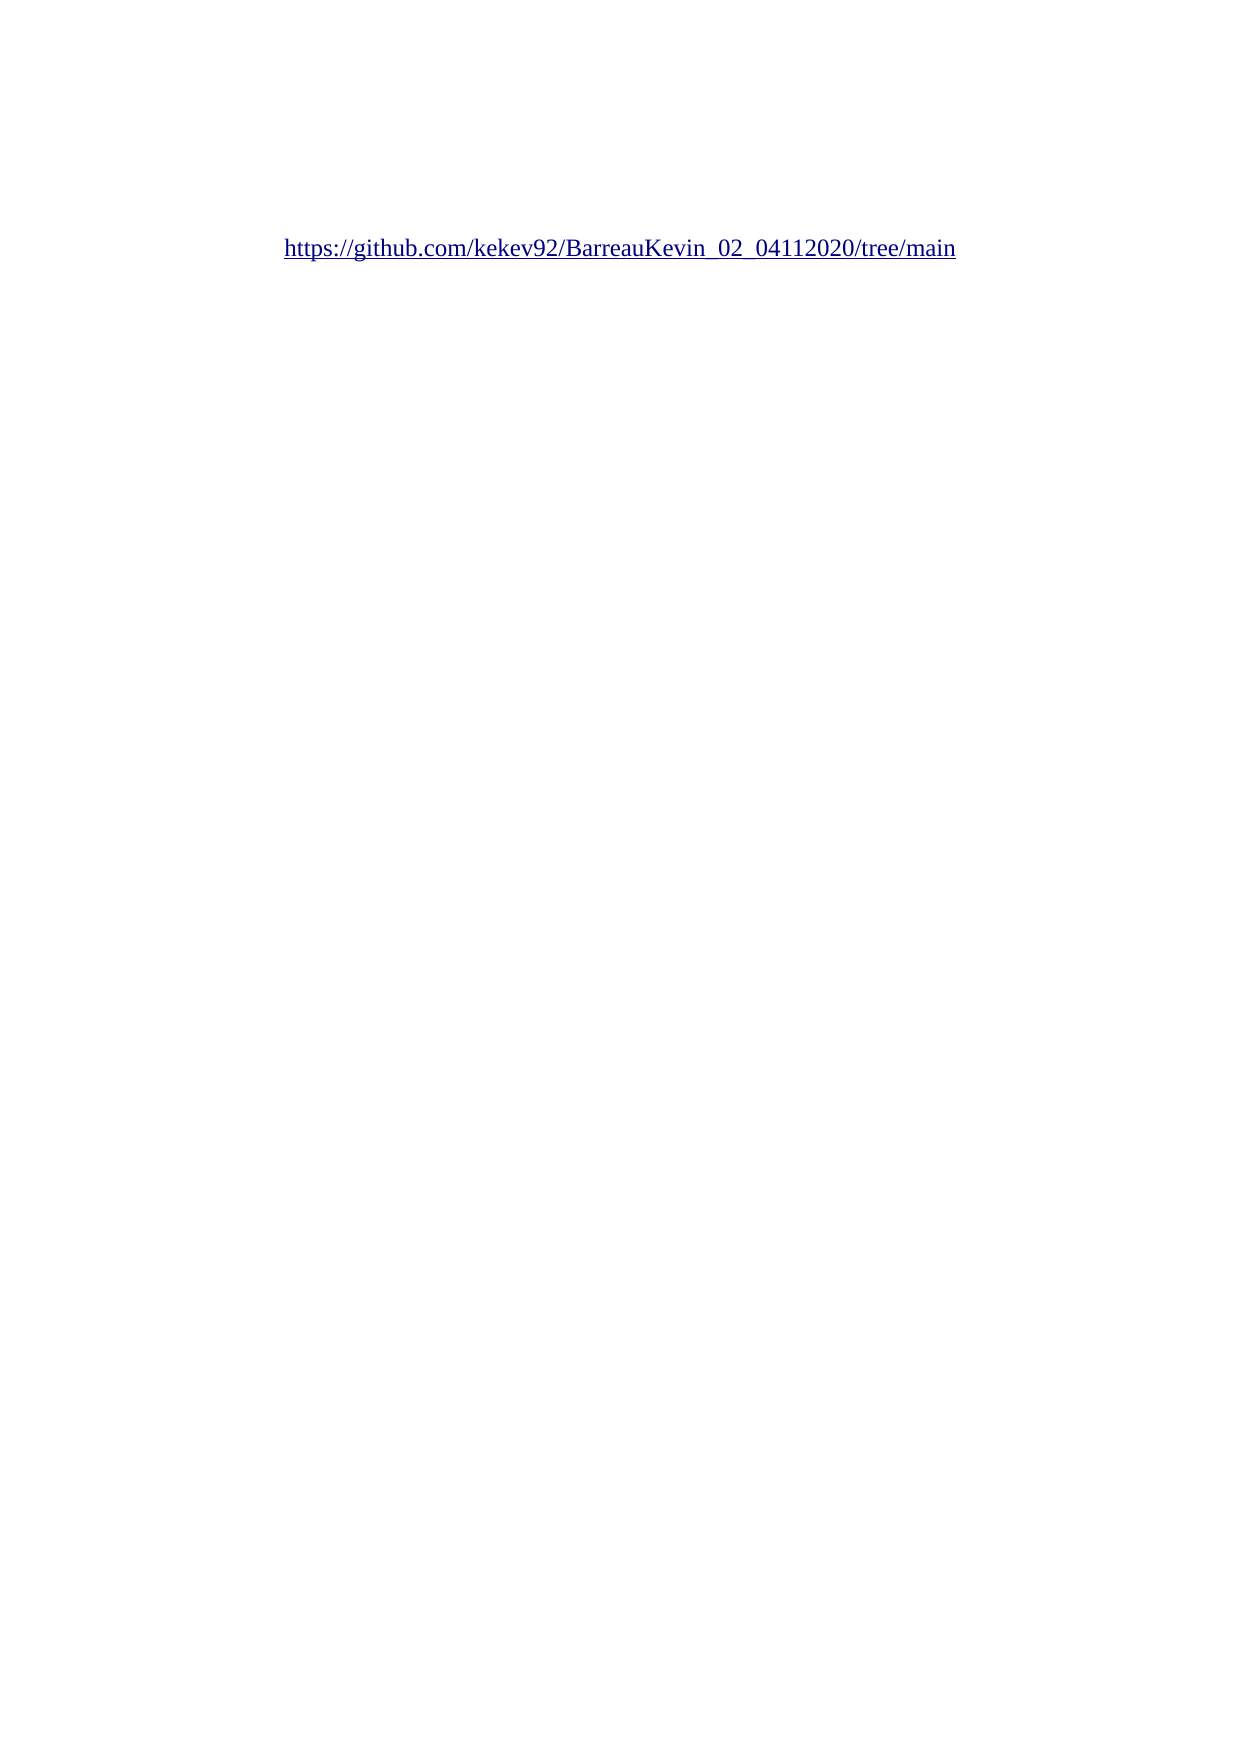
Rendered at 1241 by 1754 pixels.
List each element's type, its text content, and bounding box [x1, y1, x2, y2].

text https://github.com/kekev92/BarreauKevin_02_04112020/tree/main [118, 233, 1122, 262]
